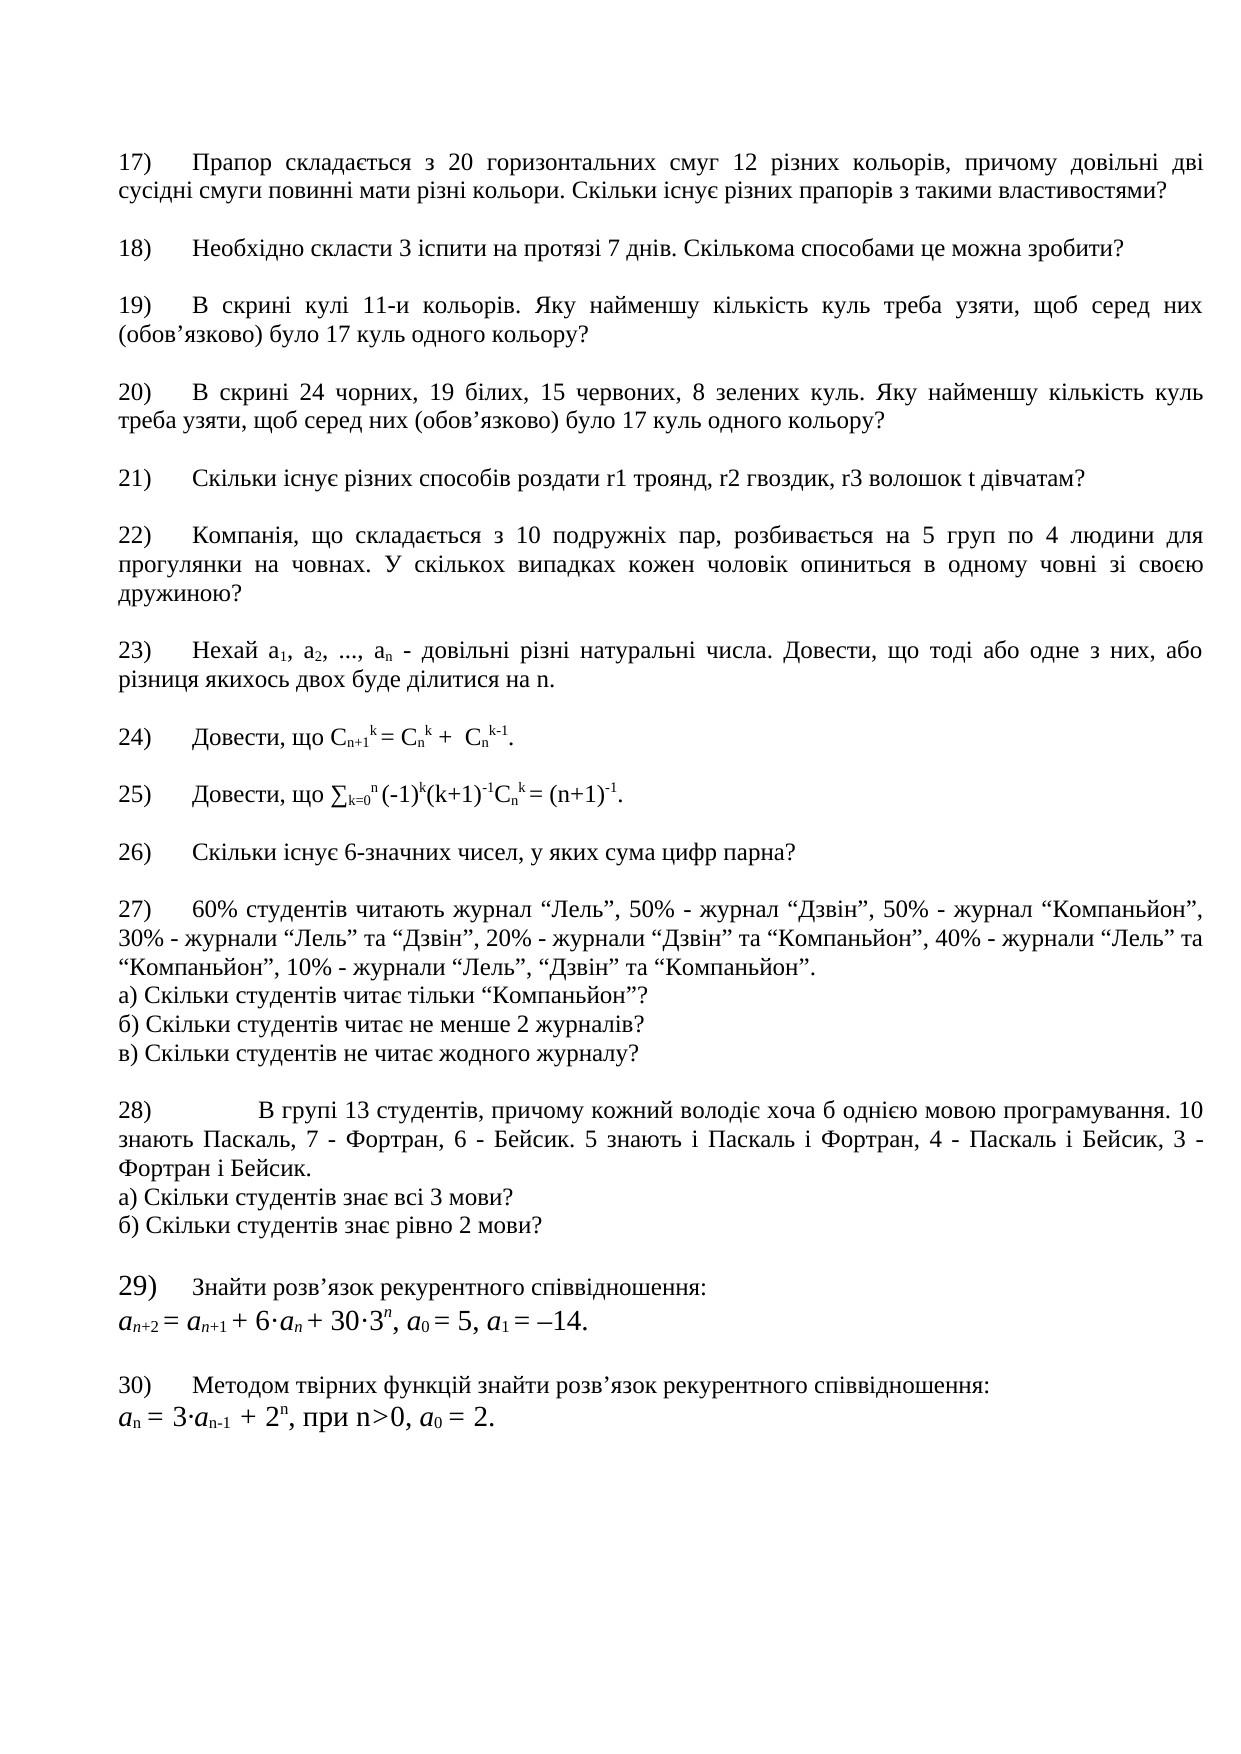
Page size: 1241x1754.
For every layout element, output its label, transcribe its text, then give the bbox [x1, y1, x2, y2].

list а) Скільки студентів знає всі 3 мови? [118, 1182, 1205, 1211]
list б) Скільки студентів знає рівно 2 мови? [118, 1211, 1205, 1239]
list Методом твірних функцій знайти розв’язок рекурентного співвідношення: [118, 1370, 1205, 1399]
list an+2 = an+1 + 6·an + 30·3n, a0 = 5, a1 = –14. [118, 1302, 1205, 1337]
list Необхідно скласти 3 іспити на протязі 7 днів. Скількома способами це можна зробити? [118, 233, 1205, 262]
list В скрині 24 чорних, 19 білих, 15 червоних, 8 зелених куль. Яку найменшу кількість куль треба узяти, щоб серед них (обов’язково) було 17 куль одного кольору? [118, 377, 1205, 434]
list 60% студентів читають журнал “Лель”, 50% - журнал “Дзвін”, 50% - журнал “Компаньйон”, 30% - журнали “Лель” та “Дзвін”, 20% - журнали “Дзвін” та “Компаньйон”, 40% - журнали “Лель” та “Компаньйон”, 10% - журнали “Лель”, “Дзвін” та “Компаньйон”. [118, 894, 1205, 981]
list в) Скільки студентів не читає жодного журналу? [118, 1038, 1205, 1067]
list Довести, що ∑k=0n (-1)k(k+1)-1Cnk = (n+1)-1. [118, 779, 1205, 808]
list an = 3·an-1 + 2n, при n>0, a0 = 2. [118, 1399, 1205, 1432]
list В скрині кулі 11-и кольорів. Яку найменшу кількість куль треба узяти, щоб серед них (обов’язково) було 17 куль одного кольору? [118, 291, 1205, 348]
list Довести, що Cn+1k = Cnk + Cnk-1. [118, 722, 1205, 751]
list Знайти розв’язок рекурентного співвідношення: [118, 1268, 1205, 1302]
list б) Скільки студентів читає не менше 2 журналів? [118, 1009, 1205, 1038]
list Прапор складається з 20 горизонтальних смуг 12 різних кольорів, причому довільні дві сусідні смуги повинні мати різні кольори. Скільки існує різних прапорів з такими властивостями? [118, 147, 1205, 204]
list Скільки існує 6-значних чисел, у яких сума цифр парна? [118, 837, 1205, 866]
list Компанiя, що складається з 10 подружнiх пар, розбивається на 5 груп по 4 людини для прогулянки на човнах. У скiлькох випадках кожен чоловiк опиниться в одному човнi зі своєю дружиною? [118, 521, 1205, 607]
list В групі 13 студентів, причому кожний володіє хоча б однією мовою програмування. 10 знають Паскаль, 7 - Фортран, 6 - Бейсик. 5 знають і Паскаль і Фортран, 4 - Паскаль і Бейсик, 3 - Фортран і Бейсик. [118, 1096, 1205, 1182]
list Нехай a1, a2, ..., an - довільні різні натуральні числа. Довести, що тоді або одне з них, або різниця якихось двох буде ділитися на n. [118, 636, 1205, 693]
list а) Скільки студентів читає тільки “Компаньйон”? [118, 981, 1205, 1009]
list Скільки існує різних способів роздати r1 троянд, r2 гвоздик, r3 волошок t дівчатам? [118, 463, 1205, 492]
